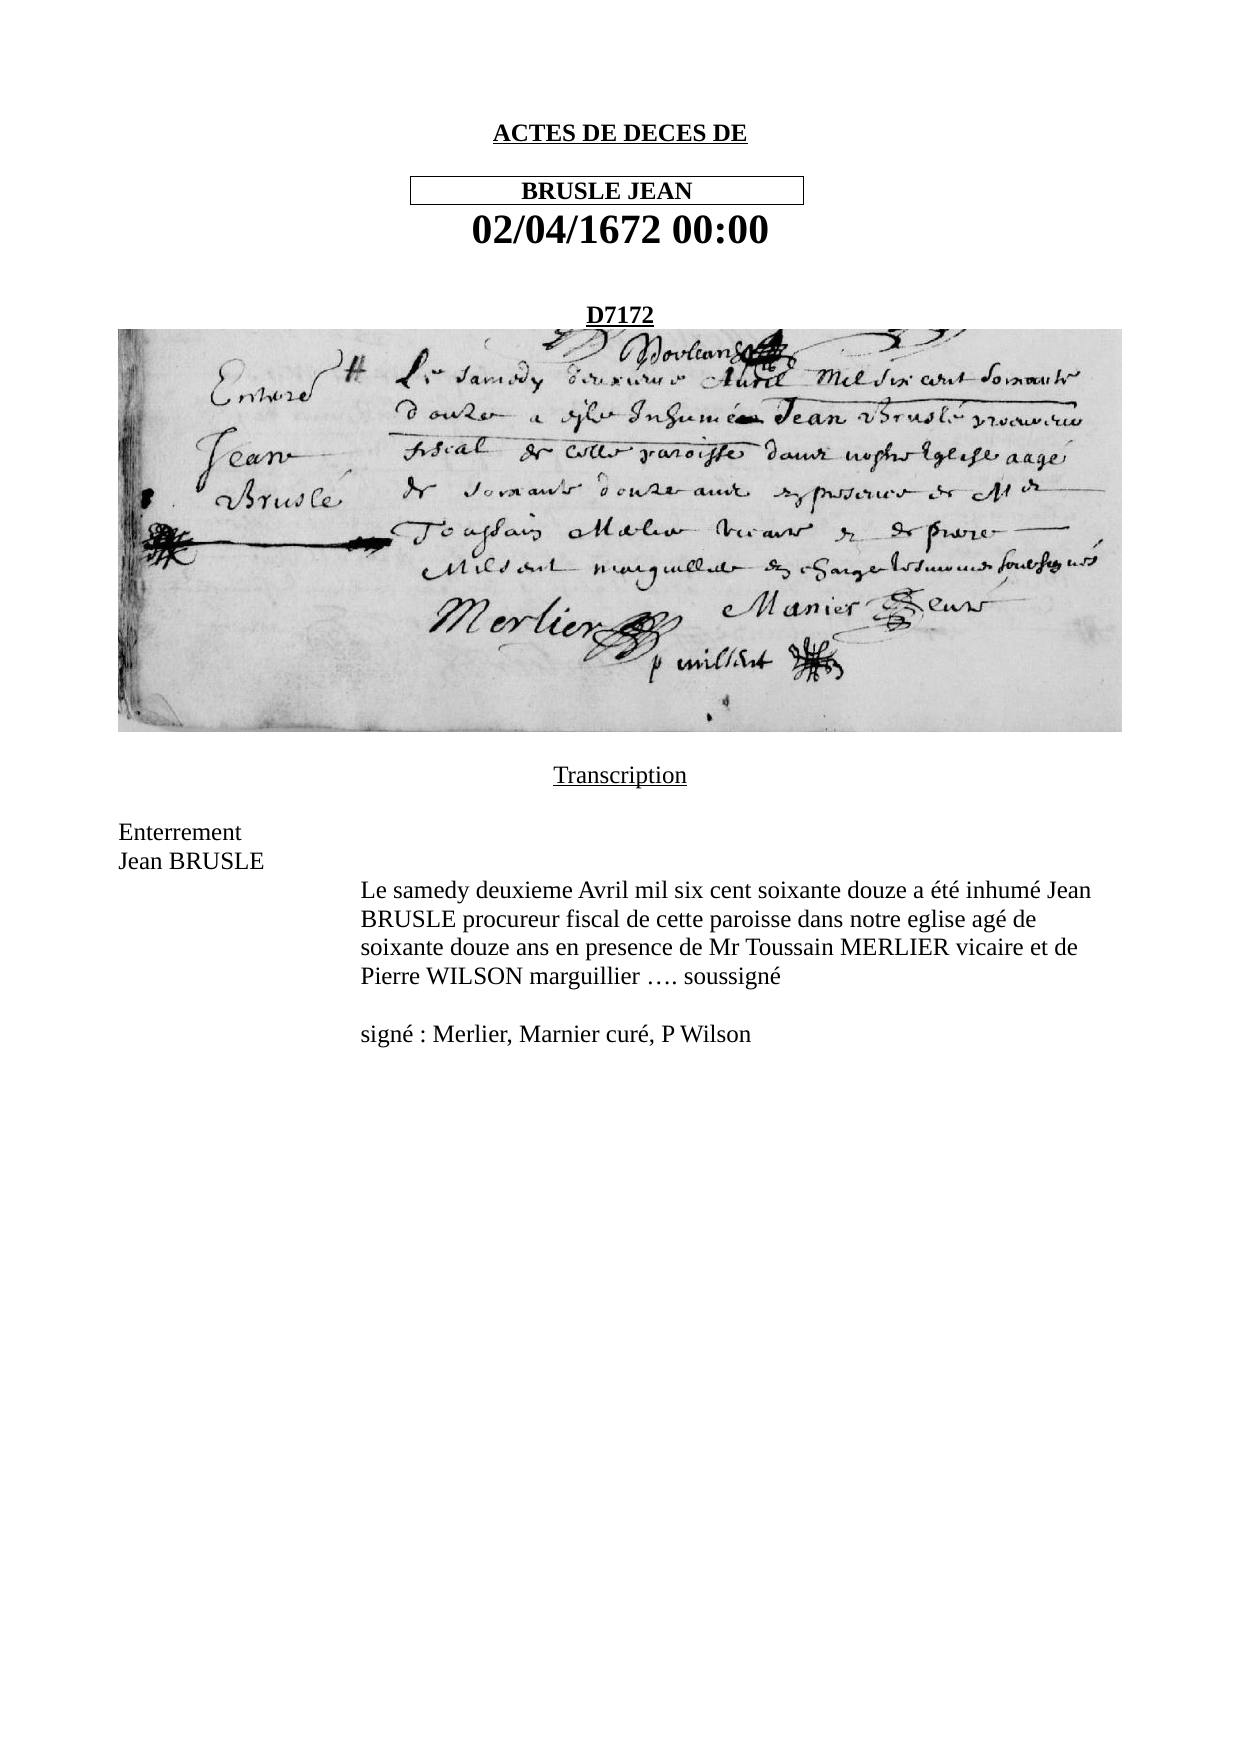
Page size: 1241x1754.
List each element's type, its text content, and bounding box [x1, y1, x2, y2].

text Le samedy deuxieme Avril mil six cent soixante douze a été inhumé Jean BRUSLE procureur fiscal de cette paroisse dans notre eglise agé de soixante douze ans en presence de Mr Toussain MERLIER vicaire et de Pierre WILSON marguillier …. soussigné [360, 875, 1122, 990]
text BRUSLE JEAN [411, 177, 803, 204]
text signé : Merlier, Marnier curé, P Wilson [360, 1019, 1122, 1047]
text ACTES DE DECES DE [118, 118, 1122, 147]
text Transcription [118, 760, 1122, 789]
text D7172 [118, 300, 1122, 329]
text Enterrement Jean BRUSLE [118, 817, 1122, 875]
picture [118, 329, 1122, 732]
text 02/04/1672 00:00 [118, 204, 1122, 252]
